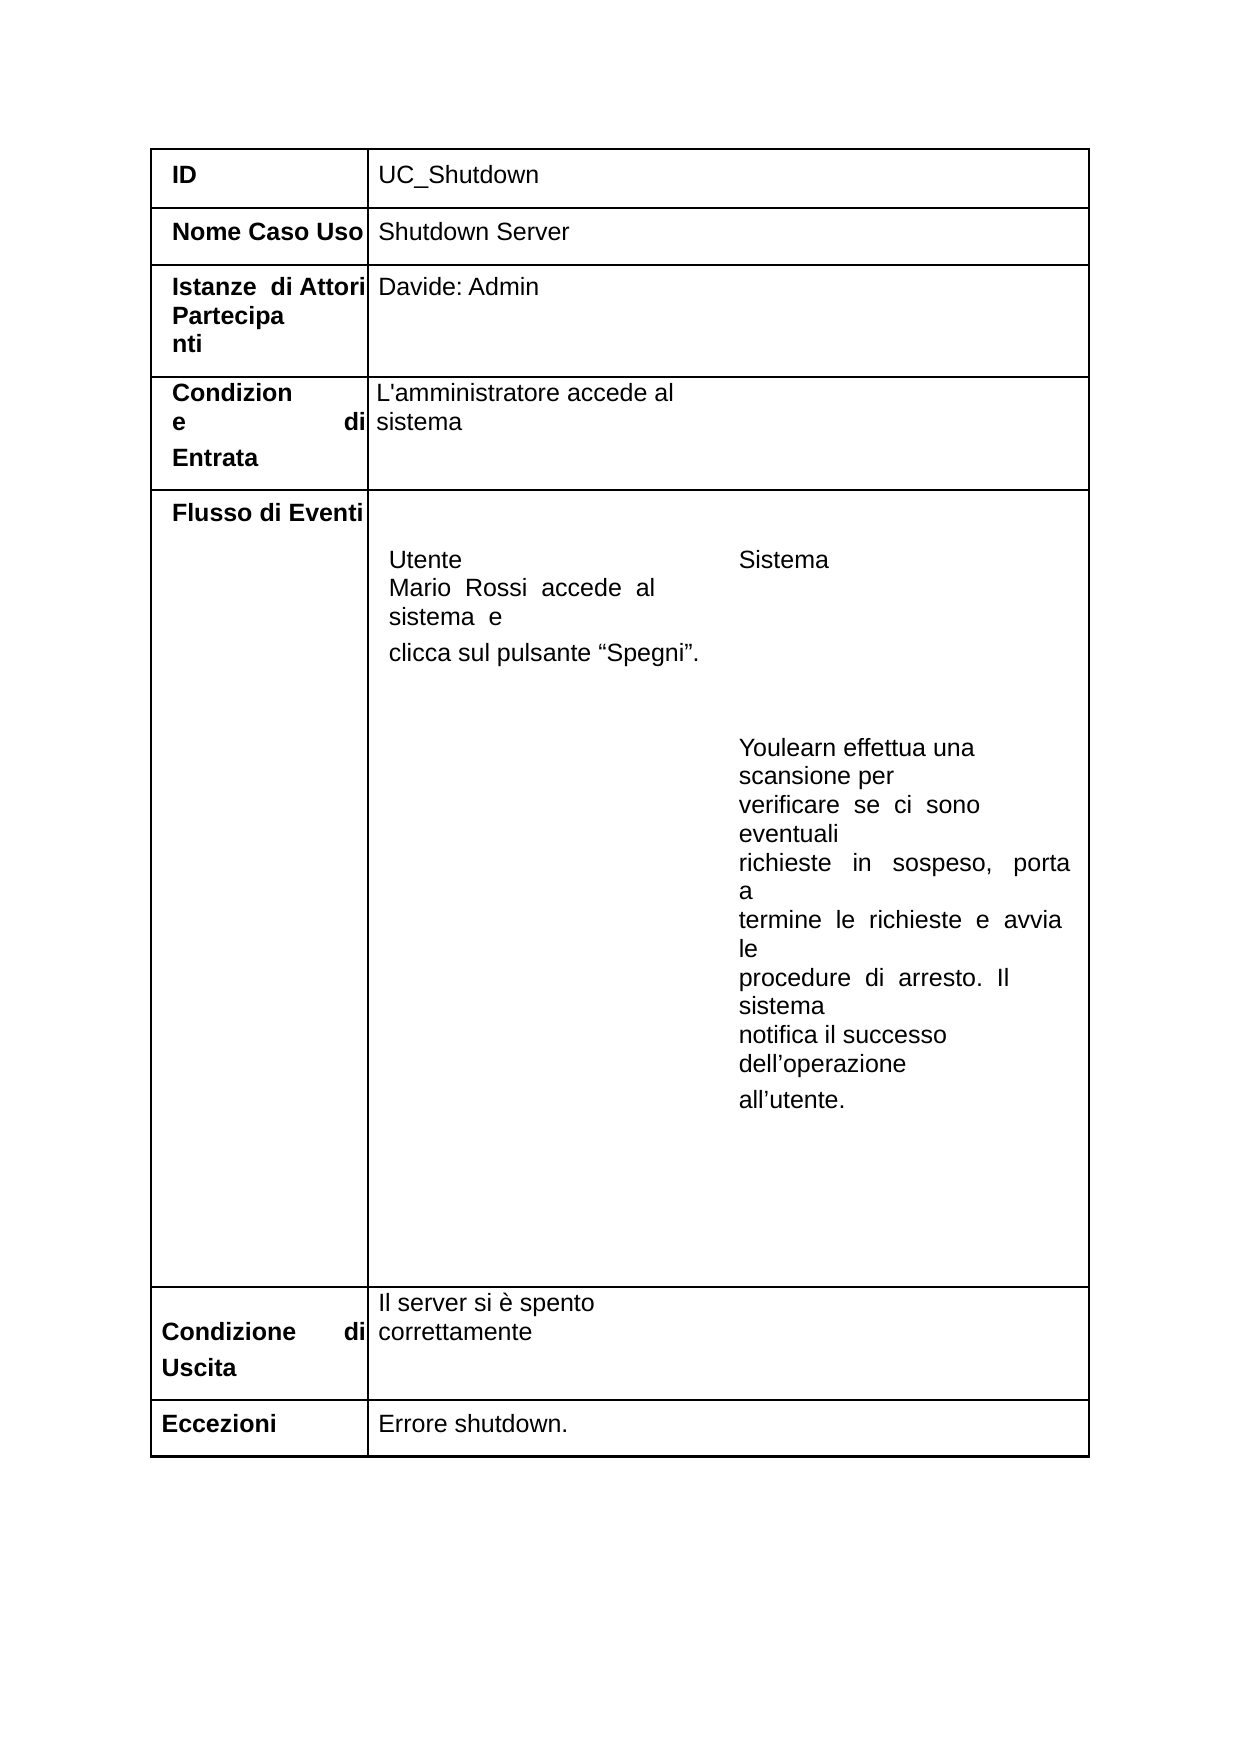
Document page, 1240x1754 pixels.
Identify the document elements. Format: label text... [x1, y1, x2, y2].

table_cell Flusso di Eventi [152, 491, 367, 526]
table_cell [728, 1114, 1088, 1286]
table_cell [728, 1381, 1088, 1399]
table_cell [152, 1078, 297, 1114]
table_cell [152, 246, 297, 264]
table_cell termine le richieste e avvia le [728, 905, 1088, 963]
table_cell [152, 1114, 297, 1286]
table_cell [369, 1438, 728, 1455]
table_cell [728, 209, 1088, 246]
table_cell [297, 526, 367, 573]
table_cell verificare se ci sono eventuali [728, 790, 1088, 848]
table_cell Sistema [728, 526, 1088, 573]
table_cell [728, 301, 1088, 358]
table_cell [152, 631, 297, 667]
table_cell [152, 848, 297, 905]
table_cell [728, 378, 1088, 435]
table_cell [369, 301, 728, 358]
table_cell [152, 790, 297, 848]
table_cell [728, 246, 1088, 264]
table_cell [297, 905, 367, 963]
table_cell [297, 631, 367, 667]
table_cell Davide: Admin [369, 266, 728, 301]
table_cell [369, 848, 728, 905]
table_cell [369, 358, 728, 376]
table_cell clicca sul pulsante “Spegni”. [369, 631, 728, 667]
table_cell [152, 667, 297, 790]
table_cell [369, 1020, 728, 1078]
table_cell [728, 1438, 1088, 1455]
table_cell [369, 963, 728, 1020]
table_cell [297, 848, 367, 905]
table_cell [369, 1114, 728, 1286]
table_cell Condizione [152, 378, 297, 435]
table_cell [728, 189, 1088, 207]
table_cell Attori [297, 266, 367, 301]
table_cell [152, 526, 297, 573]
table_cell procedure di arresto. Il sistema [728, 963, 1088, 1020]
table_header UC_Shutdown [369, 150, 728, 189]
table_cell [369, 435, 728, 471]
table_cell [369, 189, 728, 207]
table_cell [297, 963, 367, 1020]
table_cell [728, 573, 1088, 631]
table_cell [369, 905, 728, 963]
table_cell [152, 1020, 297, 1078]
table_cell [297, 1078, 367, 1114]
table_cell [152, 905, 297, 963]
table_header [728, 150, 1088, 189]
table_cell [297, 790, 367, 848]
table_cell notifica il successo dell’operazione [728, 1020, 1088, 1078]
table_cell [728, 1288, 1088, 1345]
table_cell Il server si è spento correttamente [369, 1288, 728, 1345]
table_cell [369, 1381, 728, 1399]
table_cell [297, 301, 367, 358]
table_cell [152, 1438, 297, 1455]
table_cell [728, 1345, 1088, 1381]
table_cell Utente [369, 526, 728, 573]
table_cell [728, 491, 1088, 526]
table_cell [297, 573, 367, 631]
table_cell [297, 1345, 367, 1381]
table_cell [728, 358, 1088, 376]
table_cell richieste in sospeso, porta a [728, 848, 1088, 905]
table_cell [297, 667, 367, 790]
table_cell L'amministratore accede al sistema [369, 378, 728, 435]
table_cell [369, 471, 728, 489]
table_cell [369, 246, 728, 264]
table_cell Eccezioni [152, 1401, 297, 1438]
table_cell Youlearn effettua una scansione per [728, 667, 1088, 790]
table_cell [728, 435, 1088, 471]
table_cell [152, 1381, 297, 1399]
table_cell [297, 1381, 367, 1399]
table_cell Shutdown Server [369, 209, 728, 246]
table_cell Istanze di [152, 266, 297, 301]
table_cell [728, 471, 1088, 489]
table_cell Mario Rossi accede al sistema e [369, 573, 728, 631]
table_cell [369, 790, 728, 848]
table_cell [297, 1114, 367, 1286]
table_header [297, 150, 367, 189]
table_cell [728, 1401, 1088, 1438]
table_cell [369, 1078, 728, 1114]
table_cell [152, 963, 297, 1020]
table_cell di [297, 1288, 367, 1345]
table_cell [297, 246, 367, 264]
table_cell Uscita [152, 1345, 297, 1381]
table_cell [297, 435, 367, 471]
table_cell Nome Caso Uso [152, 209, 367, 246]
table_cell [297, 358, 367, 376]
table_cell [369, 1345, 728, 1381]
table_cell Entrata [152, 435, 297, 471]
table_cell [369, 667, 728, 790]
table_cell Condizione [152, 1288, 297, 1345]
table_cell all’utente. [728, 1078, 1088, 1114]
table_cell [152, 358, 297, 376]
table_cell [152, 573, 297, 631]
table_cell di [297, 378, 367, 435]
table_cell [297, 1020, 367, 1078]
table_cell Errore shutdown. [369, 1401, 728, 1438]
table_cell [369, 491, 728, 526]
table_cell [152, 471, 367, 489]
table_cell [152, 189, 367, 207]
table_header ID [152, 150, 297, 189]
table_cell [297, 1401, 367, 1438]
table_cell [728, 631, 1088, 667]
table_cell [728, 266, 1088, 301]
table_cell Partecipanti [152, 301, 297, 358]
table_cell [297, 1438, 367, 1455]
